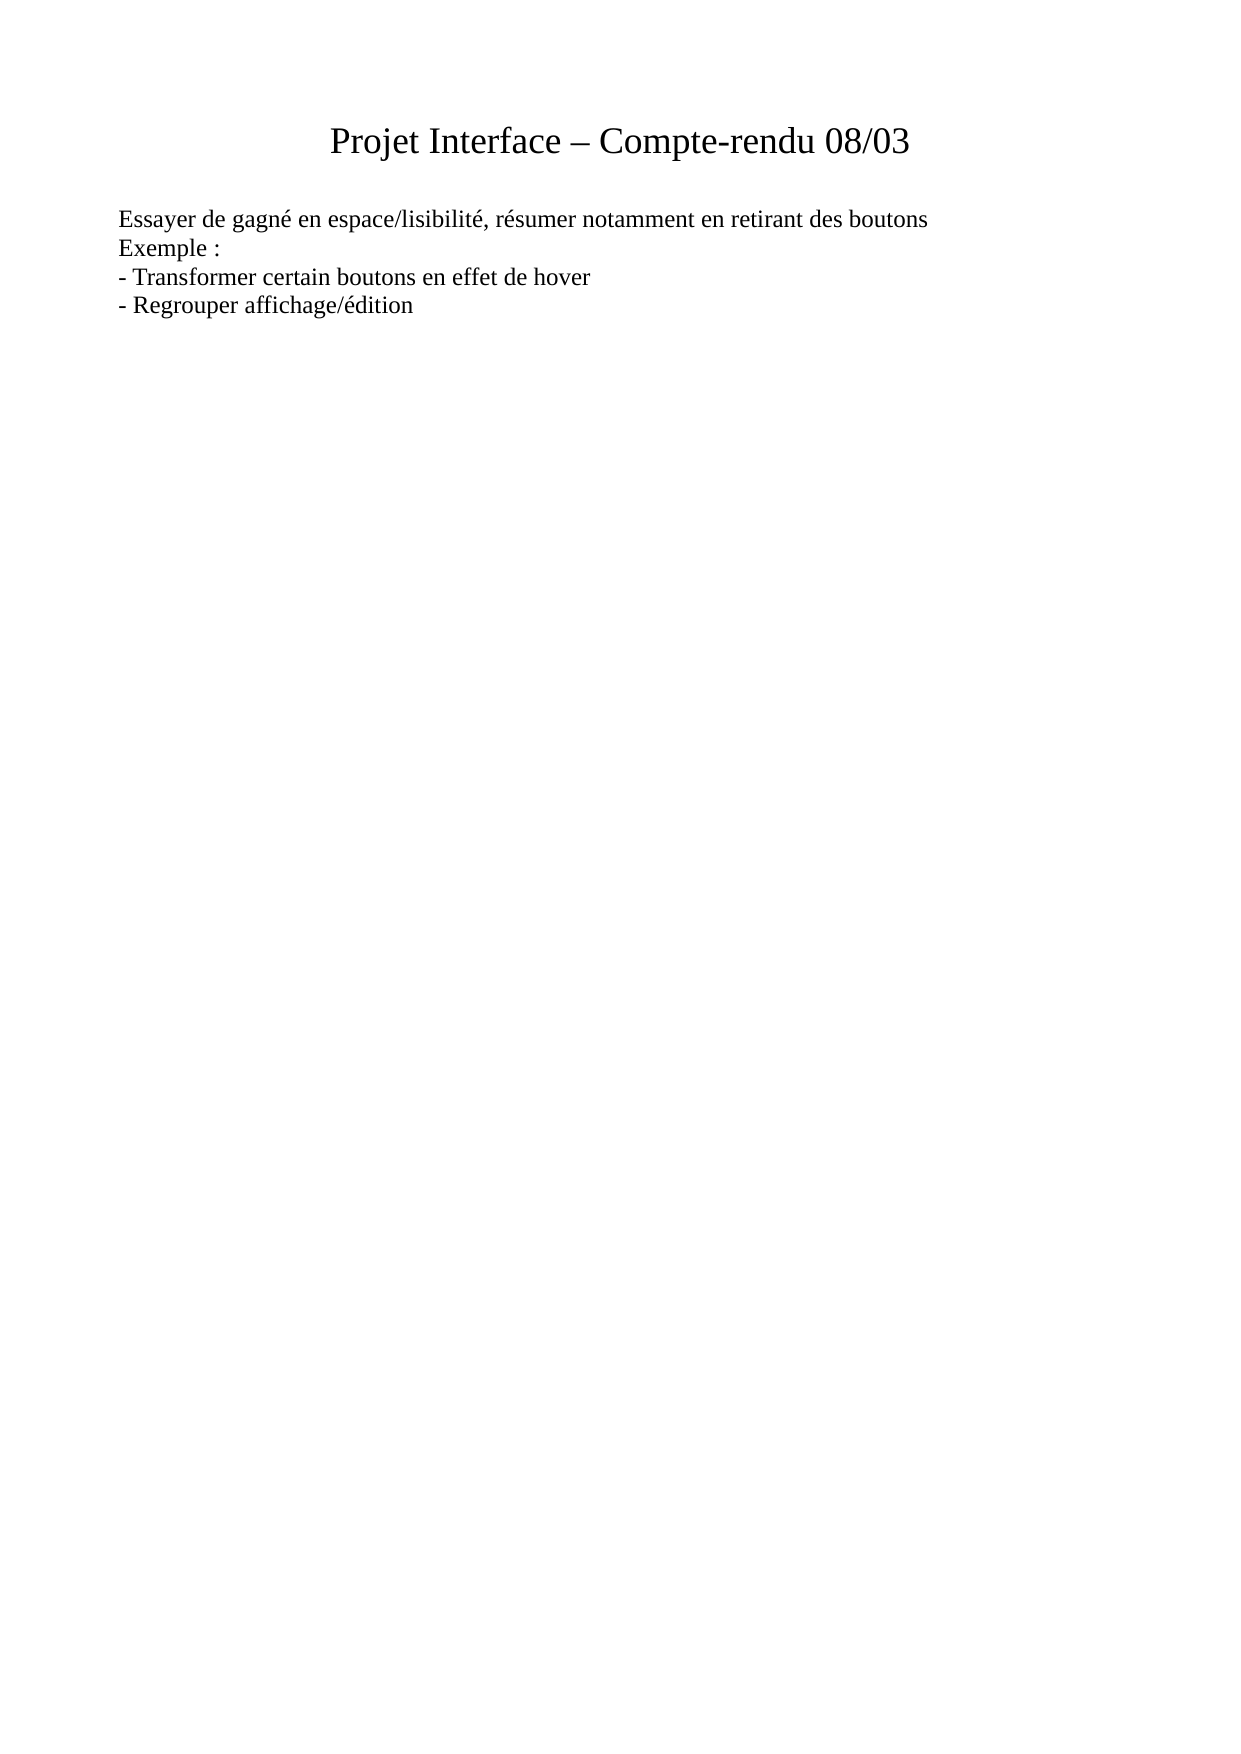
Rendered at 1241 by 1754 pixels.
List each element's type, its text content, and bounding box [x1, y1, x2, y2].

text Projet Interface – Compte-rendu 08/03 [118, 118, 1122, 161]
text Exemple : [118, 233, 1122, 262]
text Essayer de gagné en espace/lisibilité, résumer notamment en retirant des boutons [118, 204, 1122, 233]
text - Transformer certain boutons en effet de hover [118, 262, 1122, 291]
text - Regrouper affichage/édition [118, 291, 1122, 319]
